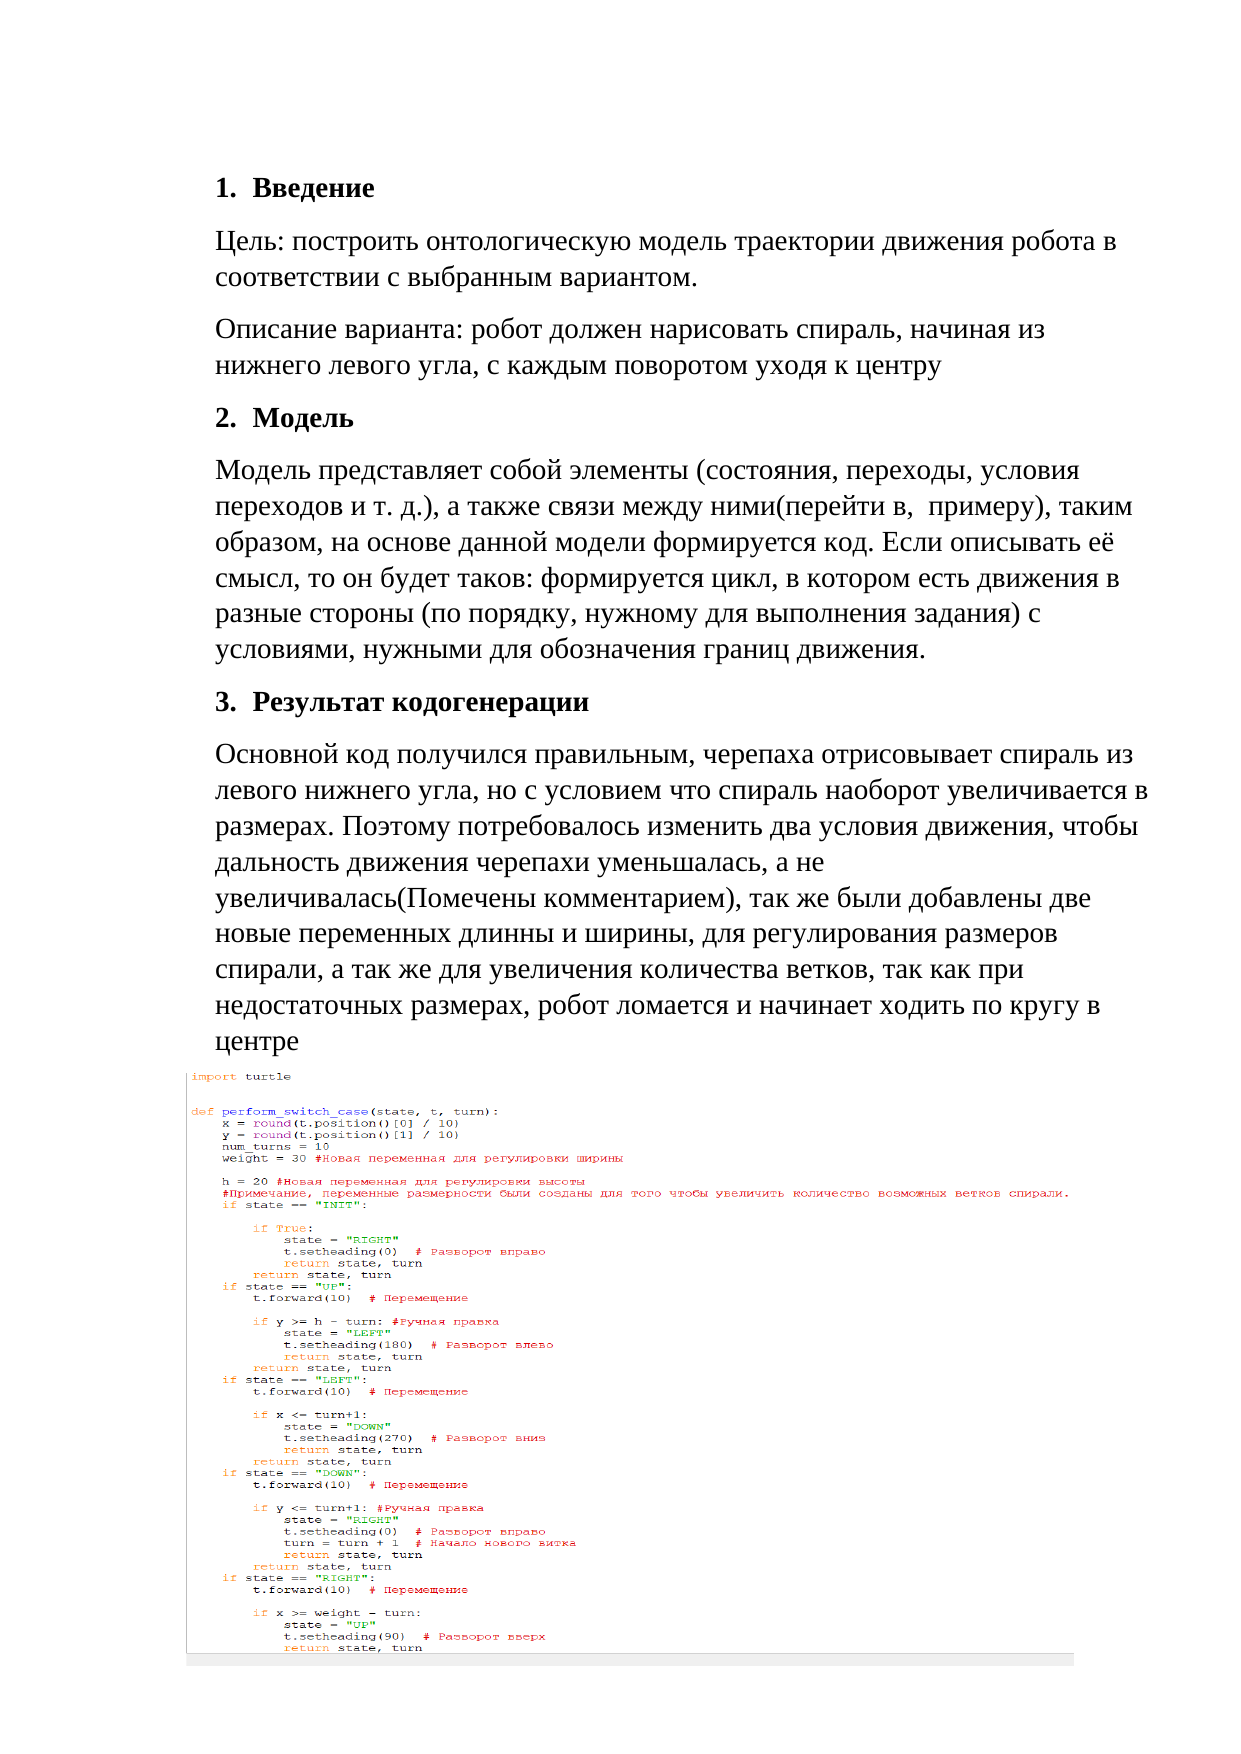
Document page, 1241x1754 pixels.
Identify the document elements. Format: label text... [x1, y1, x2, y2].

text Основной код получился правильным, черепаха отрисовывает спираль из левого нижнего угла, но с условием что спираль наоборот увеличивается в размерах. Поэтому потребовалось изменить два условия движения, чтобы дальность движения черепахи уменьшалась, а не увеличивалась(Помечены комментарием), так же были добавлены две новые переменных длинны и ширины, для регулирования размеров спирали, а так же для увеличения количества ветков, так как при недостаточных размерах, робот ломается и начинает ходить по кругу в центре [215, 736, 1152, 1057]
text Модель представляет собой элементы (состояния, переходы, условия переходов и т. д.), а также связи между ними(перейти в, примеру), таким образом, на основе данной модели формируется код. Если описывать её смысл, то он будет таков: формируется цикл, в котором есть движения в разные стороны (по порядку, нужному для выполнения задания) с условиями, нужными для обозначения границ движения. [215, 452, 1152, 665]
list Результат кодогенерации [215, 684, 1152, 717]
picture [186, 1073, 1074, 1666]
list Введение [215, 171, 1152, 204]
text Описание варианта: робот должен нарисовать спираль, начиная из нижнего левого угла, с каждым поворотом уходя к центру [215, 311, 1152, 381]
text Цель: построить онтологическую модель траектории движения робота в соответствии с выбранным вариантом. [215, 223, 1152, 292]
list Модель [215, 400, 1152, 433]
